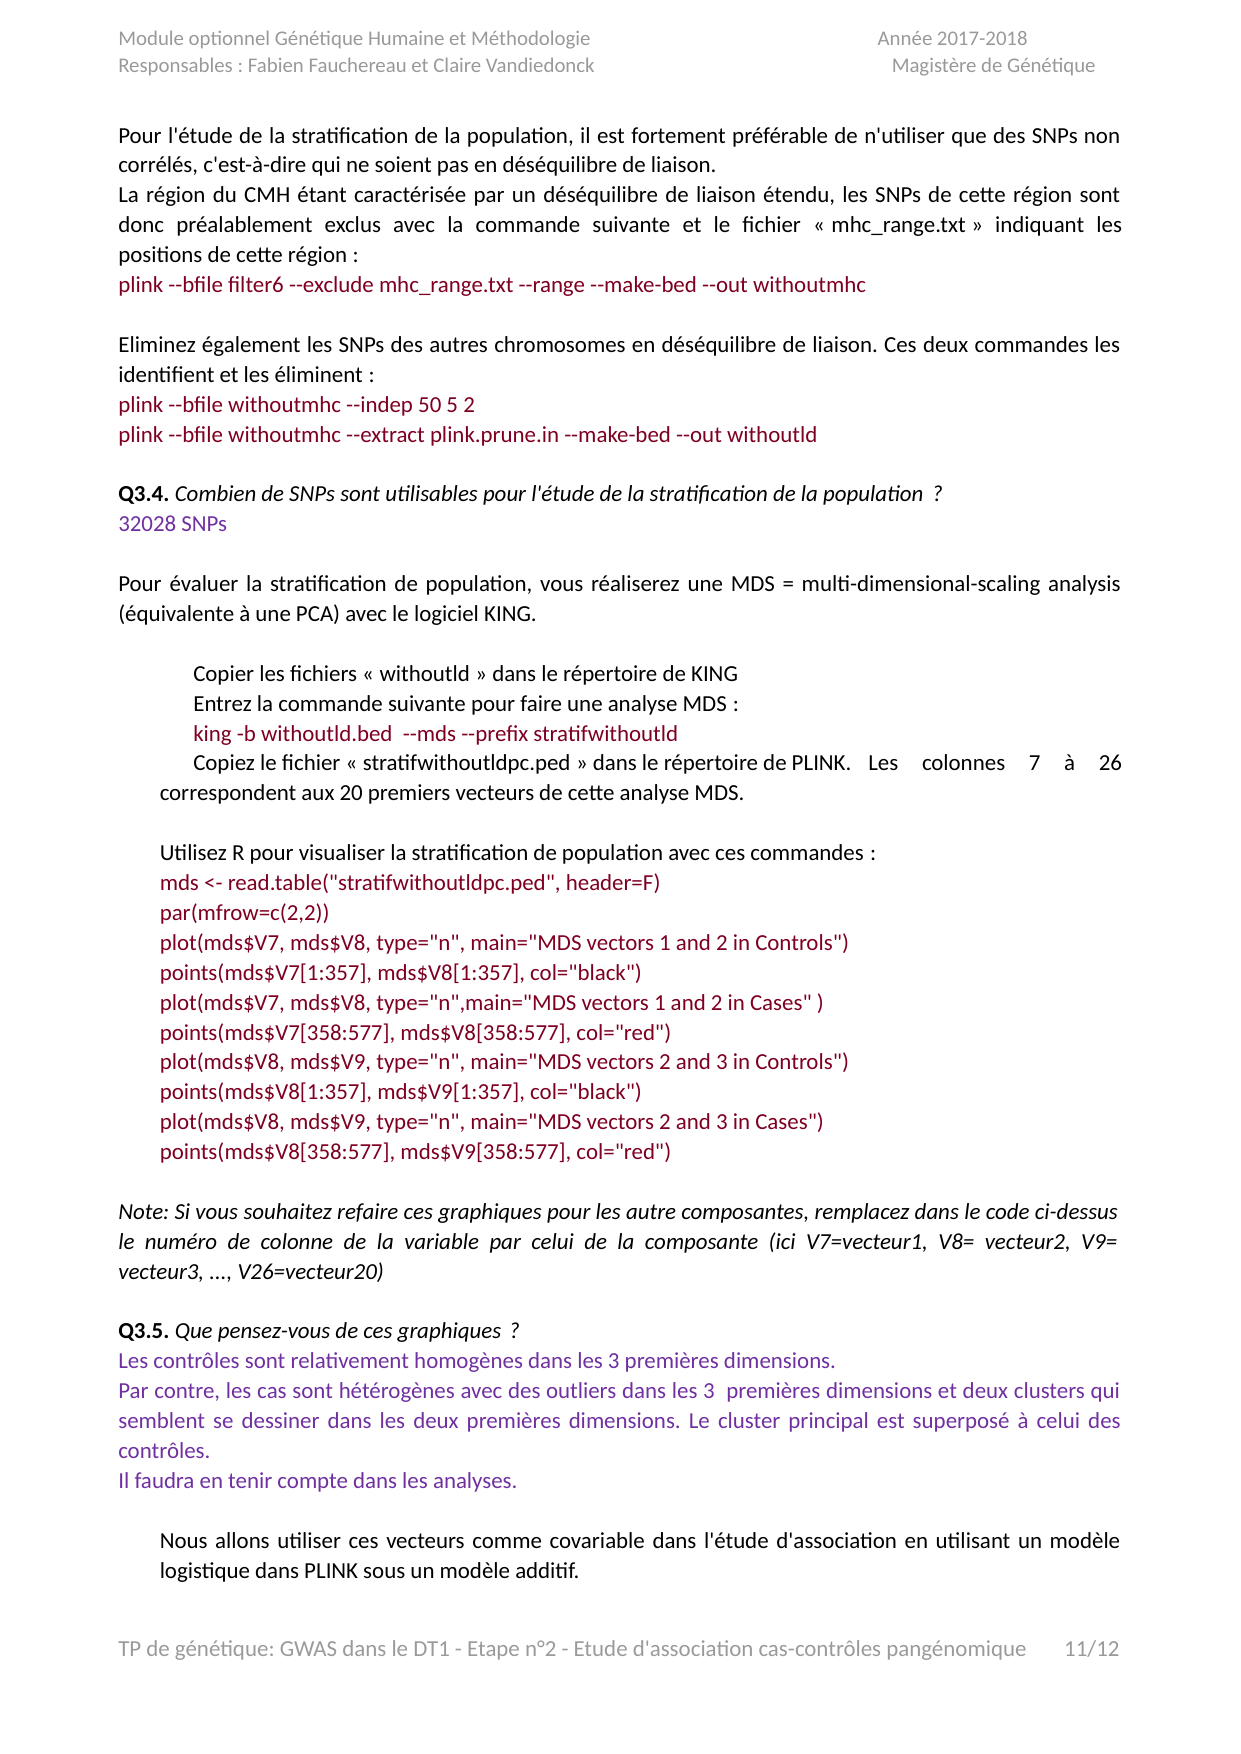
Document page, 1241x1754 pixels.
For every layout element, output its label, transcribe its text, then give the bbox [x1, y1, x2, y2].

text Copier les fichiers « withoutld » dans le répertoire de KING [118, 659, 1122, 687]
text Pour évaluer la stratification de population, vous réaliserez une MDS = multi-dimensional-scaling analysis (équivalente à une PCA) avec le logiciel KING. [118, 569, 1122, 627]
text king -b withoutld.bed --mds --prefix stratifwithoutld [118, 719, 1122, 747]
text Les contrôles sont relativement homogènes dans les 3 premières dimensions. [118, 1346, 1122, 1374]
text Nous allons utiliser ces vecteurs comme covariable dans l'étude d'association en utilisant un modèle logistique dans PLINK sous un modèle additif. [159, 1526, 1122, 1584]
text Copiez le fichier « stratifwithoutldpc.ped » dans le répertoire de PLINK. Les colonnes 7 à 26 correspondent aux 20 premiers vecteurs de cette analyse MDS. [159, 748, 1122, 806]
text Q3.5. Que pensez-vous de ces graphiques ? [118, 1317, 1122, 1344]
text Note: Si vous souhaitez refaire ces graphiques pour les autre composantes, remplacez dans le code ci-dessus le numéro de colonne de la variable par celui de la composante (ici V7=vecteur1, V8= vecteur2, V9= vecteur3, ..., V26=vecteur20) [118, 1197, 1122, 1285]
text Par contre, les cas sont hétérogènes avec des outliers dans les 3 premières dimensions et deux clusters qui semblent se dessiner dans les deux premières dimensions. Le cluster principal est superposé à celui des contrôles. [118, 1376, 1122, 1464]
text plink --bfile filter6 --exclude mhc_range.txt --range --make-bed --out withoutmhc [118, 270, 1122, 298]
text plot(mds$V8, mds$V9, type="n", main="MDS vectors 2 and 3 in Controls") [159, 1047, 1122, 1076]
text Pour l'étude de la stratification de la population, il est fortement préférable de n'utiliser que des SNPs non corrélés, c'est-à-dire qui ne soient pas en déséquilibre de liaison. [118, 121, 1122, 179]
text points(mds$V8[358:577], mds$V9[358:577], col="red") [159, 1137, 1122, 1165]
text La région du CMH étant caractérisée par un déséquilibre de liaison étendu, les SNPs de cette région sont donc préalablement exclus avec la commande suivante et le fichier « mhc_range.txt » indiquant les positions de cette région : [118, 181, 1122, 268]
text points(mds$V7[358:577], mds$V8[358:577], col="red") [159, 1018, 1122, 1046]
text Eliminez également les SNPs des autres chromosomes en déséquilibre de liaison. Ces deux commandes les identifient et les éliminent : [118, 330, 1122, 388]
text 32028 SNPs [118, 509, 1122, 537]
text plot(mds$V7, mds$V8, type="n", main="MDS vectors 1 and 2 in Controls") [159, 928, 1122, 956]
text plink --bfile withoutmhc --indep 50 5 2 [118, 390, 1122, 418]
text points(mds$V7[1:357], mds$V8[1:357], col="black") [159, 958, 1122, 986]
text Il faudra en tenir compte dans les analyses. [118, 1466, 1122, 1494]
text plot(mds$V8, mds$V9, type="n", main="MDS vectors 2 and 3 in Cases") [159, 1107, 1122, 1135]
text Q3.4. Combien de SNPs sont utilisables pour l'étude de la stratification de la population ? [118, 479, 1122, 507]
text plot(mds$V7, mds$V8, type="n",main="MDS vectors 1 and 2 in Cases" ) [159, 988, 1122, 1016]
text par(mfrow=c(2,2)) [159, 898, 1122, 926]
text points(mds$V8[1:357], mds$V9[1:357], col="black") [159, 1077, 1122, 1105]
text mds <- read.table("stratifwithoutldpc.ped", header=F) [159, 868, 1122, 896]
text plink --bfile withoutmhc --extract plink.prune.in --make-bed --out withoutld [118, 420, 1122, 448]
text Entrez la commande suivante pour faire une analyse MDS : [118, 689, 1122, 717]
text Utilisez R pour visualiser la stratification de population avec ces commandes : [159, 838, 1122, 866]
